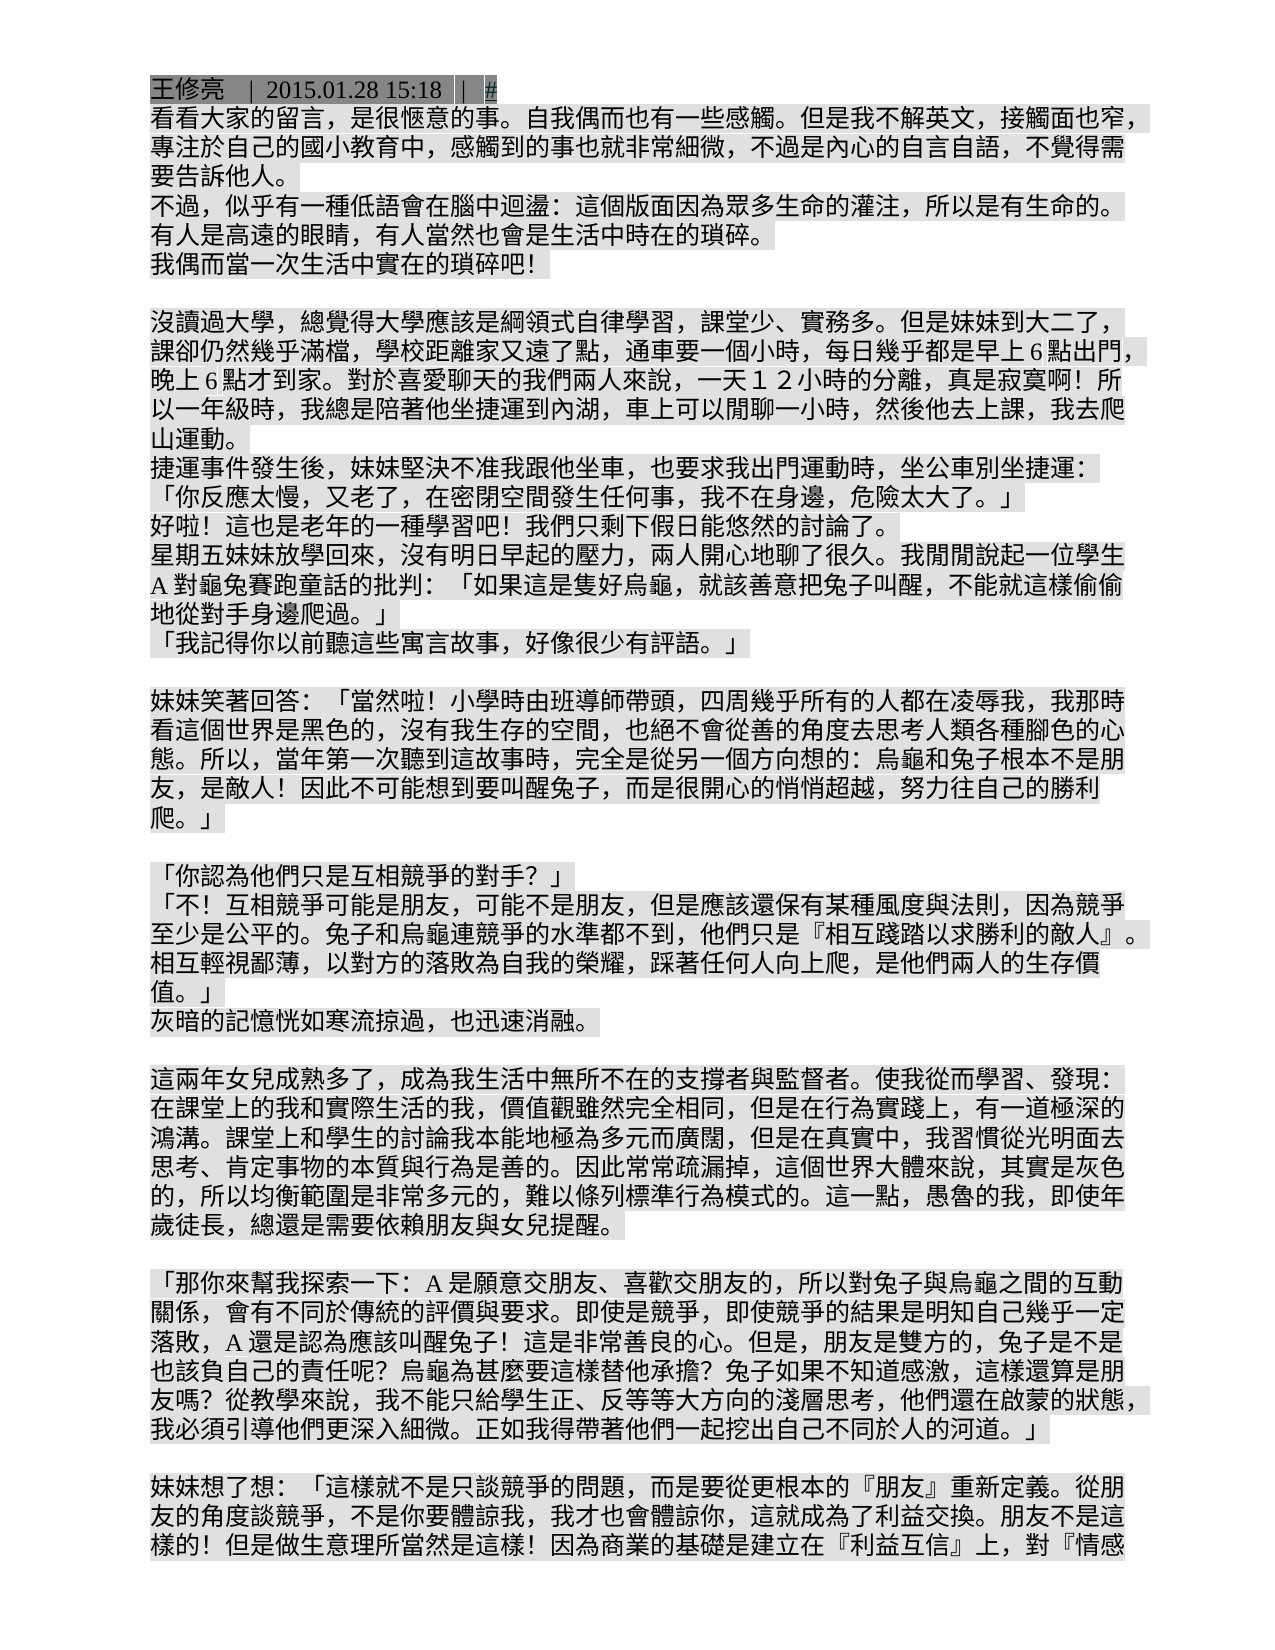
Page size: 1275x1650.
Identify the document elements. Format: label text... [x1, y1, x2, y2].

text 看看大家的留言，是很愜意的事。自我偶而也有一些感觸。但是我不解英文，接觸面也窄，專注於自己的國小教育中，感觸到的事也就非常細微，不過是內心的自言自語，不覺得需要告訴他人。 不過，似乎有一種低語會在腦中迴盪：這個版面因為眾多生命的灌注，所以是有生命的。有人是高遠的眼睛，有人當然也會是生活中時在的瑣碎。 我偶而當一次生活中實在的瑣碎吧！ 沒讀過大學，總覺得大學應該是綱領式自律學習，課堂少、實務多。但是妹妹到大二了，課卻仍然幾乎滿檔，學校距離家又遠了點，通車要一個小時，每日幾乎都是早上6點出門，晚上6點才到家。對於喜愛聊天的我們兩人來說，一天１２小時的分離，真是寂寞啊！所以一年級時，我總是陪著他坐捷運到內湖，車上可以閒聊一小時，然後他去上課，我去爬山運動。 捷運事件發生後，妹妹堅決不准我跟他坐車，也要求我出門運動時，坐公車別坐捷運：「你反應太慢，又老了，在密閉空間發生任何事，我不在身邊，危險太大了。」 好啦！這也是老年的一種學習吧！我們只剩下假日能悠然的討論了。 星期五妹妹放學回來，沒有明日早起的壓力，兩人開心地聊了很久。我閒閒說起一位學生A對龜兔賽跑童話的批判：「如果這是隻好烏龜，就該善意把兔子叫醒，不能就這樣偷偷地從對手身邊爬過。」 「我記得你以前聽這些寓言故事，好像很少有評語。」 妹妹笑著回答：「當然啦！小學時由班導師帶頭，四周幾乎所有的人都在凌辱我，我那時看這個世界是黑色的，沒有我生存的空間，也絕不會從善的角度去思考人類各種腳色的心態。所以，當年第一次聽到這故事時，完全是從另一個方向想的：烏龜和兔子根本不是朋友，是敵人！因此不可能想到要叫醒兔子，而是很開心的悄悄超越，努力往自己的勝利爬。」 「你認為他們只是互相競爭的對手？」 「不！互相競爭可能是朋友，可能不是朋友，但是應該還保有某種風度與法則，因為競爭至少是公平的。兔子和烏龜連競爭的水準都不到，他們只是『相互踐踏以求勝利的敵人』。相互輕視鄙薄，以對方的落敗為自我的榮耀，踩著任何人向上爬，是他們兩人的生存價值。」 灰暗的記憶恍如寒流掠過，也迅速消融。 這兩年女兒成熟多了，成為我生活中無所不在的支撐者與監督者。使我從而學習、發現：在課堂上的我和實際生活的我，價值觀雖然完全相同，但是在行為實踐上，有一道極深的鴻溝。課堂上和學生的討論我本能地極為多元而廣闊，但是在真實中，我習慣從光明面去思考、肯定事物的本質與行為是善的。因此常常疏漏掉，這個世界大體來說，其實是灰色的，所以均衡範圍是非常多元的，難以條列標準行為模式的。這一點，愚魯的我，即使年歲徒長，總還是需要依賴朋友與女兒提醒。 「那你來幫我探索一下：A是願意交朋友、喜歡交朋友的，所以對兔子與烏龜之間的互動關係，會有不同於傳統的評價與要求。即使是競爭，即使競爭的結果是明知自己幾乎一定落敗，A還是認為應該叫醒兔子！這是非常善良的心。但是，朋友是雙方的，兔子是不是也該負自己的責任呢？烏龜為甚麼要這樣替他承擔？兔子如果不知道感激，這樣還算是朋友嗎？從教學來說，我不能只給學生正、反等等大方向的淺層思考，他們還在啟蒙的狀態，我必須引導他們更深入細微。正如我得帶著他們一起挖出自己不同於人的河道。」 妹妹想了想：「這樣就不是只談競爭的問題，而是要從更根本的『朋友』重新定義。從朋友的角度談競爭，不是你要體諒我，我才也會體諒你，這就成為了利益交換。朋友不是這樣的！但是做生意理所當然是這樣！因為商業的基礎是建立在『利益互信』上，對『情感互信』並沒有絕對責任。和一般泛泛之交呢，當然就是看相處的交情落在自我價值哪個點上，這是每個人都不同的，無法下斷語。」 這個孩子重心抓得很快啊！我很喜悅，不覺微笑：「那朋友是怎樣的呢？你怎樣判斷是友誼？怎樣判斷是利益？朋友的起始點，完全沒有利益嗎？友直友諒友多聞，無友不如己者，我一直都存有些許『利益交換』的疑惑，總會不知不覺想帶引學生從『情』的角度，而不是從『利益』的角度去定案。你怎樣能自我知覺的推論呢？」 「除了親情，都不能說完全沒有利益吧！對我來說，最早的記憶，是：我一個人好寂寞，希望有人來陪我。這出發點確實是『利己』，但是『想要人來陪我』的時候，表示我愛自己，同時也愛著群體陪伴啊！這就是和純自我利益的微小差別。當然也不是誰都可以來陪我，如果我們互相鍾情，才有可能成為朋友，或更加成為知交好友。這個鍾情我就不知道該怎樣講了，這是一種時間中雙方磨練出來的感覺，鍾情的時間可能很短，但磨練的時間應該很長。不是那種看長相、看氣質的『一見鍾情』，那個裡面其實有很多是無知的迷惑，而是在交談、觀察、互動之中感受出來的情誼。」 是啊！差之毫釐，失之千里，自私自利和與群同樂，起始行為很可能完全相同：交朋友！但是內在的一點點微調，卻會使朋友之間後來的互動方式完全不一樣。 「我記得世說新語中，竹林七賢裡是誰說的？『太上忘情，最下不及情，情之所鍾，正在我輩！』當時看到真是有會與心，看來古人和你想法一致啊！」 接下來查網路啊！給妹妹複習典故啊！忙了一陣，原來是王戎喪子所說的話。 「兒子和朋友當然不同，但情感仍是相類的。我倒是很少聽到用一見鍾情來形容友誼，不過今天聽你這麼說，發現還滿貼切的。」 「所有的感情，都是一見鍾情，包括愛情與友情。但是鍾情之後，當然還是要從互動之中感受到雙方是否契合，這契合與道德善惡無關，正如我喜歡藝術，在藝術的學習上一拍即合，但是在數學的學習上，痛苦不堪，這不代表數學不好，或是數學特別晦澀，只是與我的天賦不契合。所以一個好人、善人，很可能與我互相敬重，但不一定會與我成為好朋友，因為不契合。至於本來就不真誠的、別有居心的交友態度，根本不需要討論了。」 哇！這可解掉我許多的疑惑，家教好像雙向流通了！我怎麼會生出來、教出來一個和我完全不同的女兒呢？能夠擁有在家庭裡時時刺激我、打破我的僵化、激發反向思考的親人，是多麼幸運啊！ 「那回過頭來，照你的定義，烏龜和兔子的確不可能是朋友，不曾契合過。如果是真的朋友，兔子會陪烏龜散步，不會想和他賽跑，烏龜會叫醒兔子，不會獨自爬向勝利。」 「對！朋友之間的競爭是在友誼之內，就像我和好友Ｋ，我們兩個在班上都很努力學習，都得到過第一名，但不曾羨慕對方，也不會嫉妒對方，更不會故意不分享學習心得。只是一起開心。朋友之間的競爭也不需要為對方犧牲，這犧牲這種觀念是很無理、很莫名的。犧牲使對方虧欠了你，會形成一種很不好的價值循環：『我虧欠了他甚麼，所以我要需要償還他！』朋友之間需要做的是承擔：『他替我承擔了甚麼，所以我很心疼！』那不是對價利益，而是一種有情。就像兔子會陪烏龜散步，會很開心，不會覺得自己犧牲了善跑的天賦。而烏龜會了解兔子為自己的慢速擔待了甚麼，他會心疼，會叫兔子偶而也發揮一下天賦，跑到前面去等自己。畢竟好朋友不需要一直並肩走啊！」 這是我當年那個灰暗的女兒嗎？或者更早以前，哪可愛卻單純無知的寶貝？他何時開始超越我了？何時開始，可以和我侃侃而談人生價值，友情定義？ 對，他還不夠成熟，他必然還需要經歷社會堅硬、嚴酷、甚至無情的衝撞折磨，但是，他已經準備好自己的矛與盾，準備好自己健壯的意志和柔軟的心，為他的理念艱苦的實踐。 我已經無能呵護他，只能維護自己的健康長壽，經營著溫暖的家，等待將來，為他洗清傷口與疲憊，陪他安然入睡。 2014/12/13 [150, 104, 1125, 1561]
text 王修亮 | 2015.01.28 15:18 | # [150, 75, 1125, 104]
